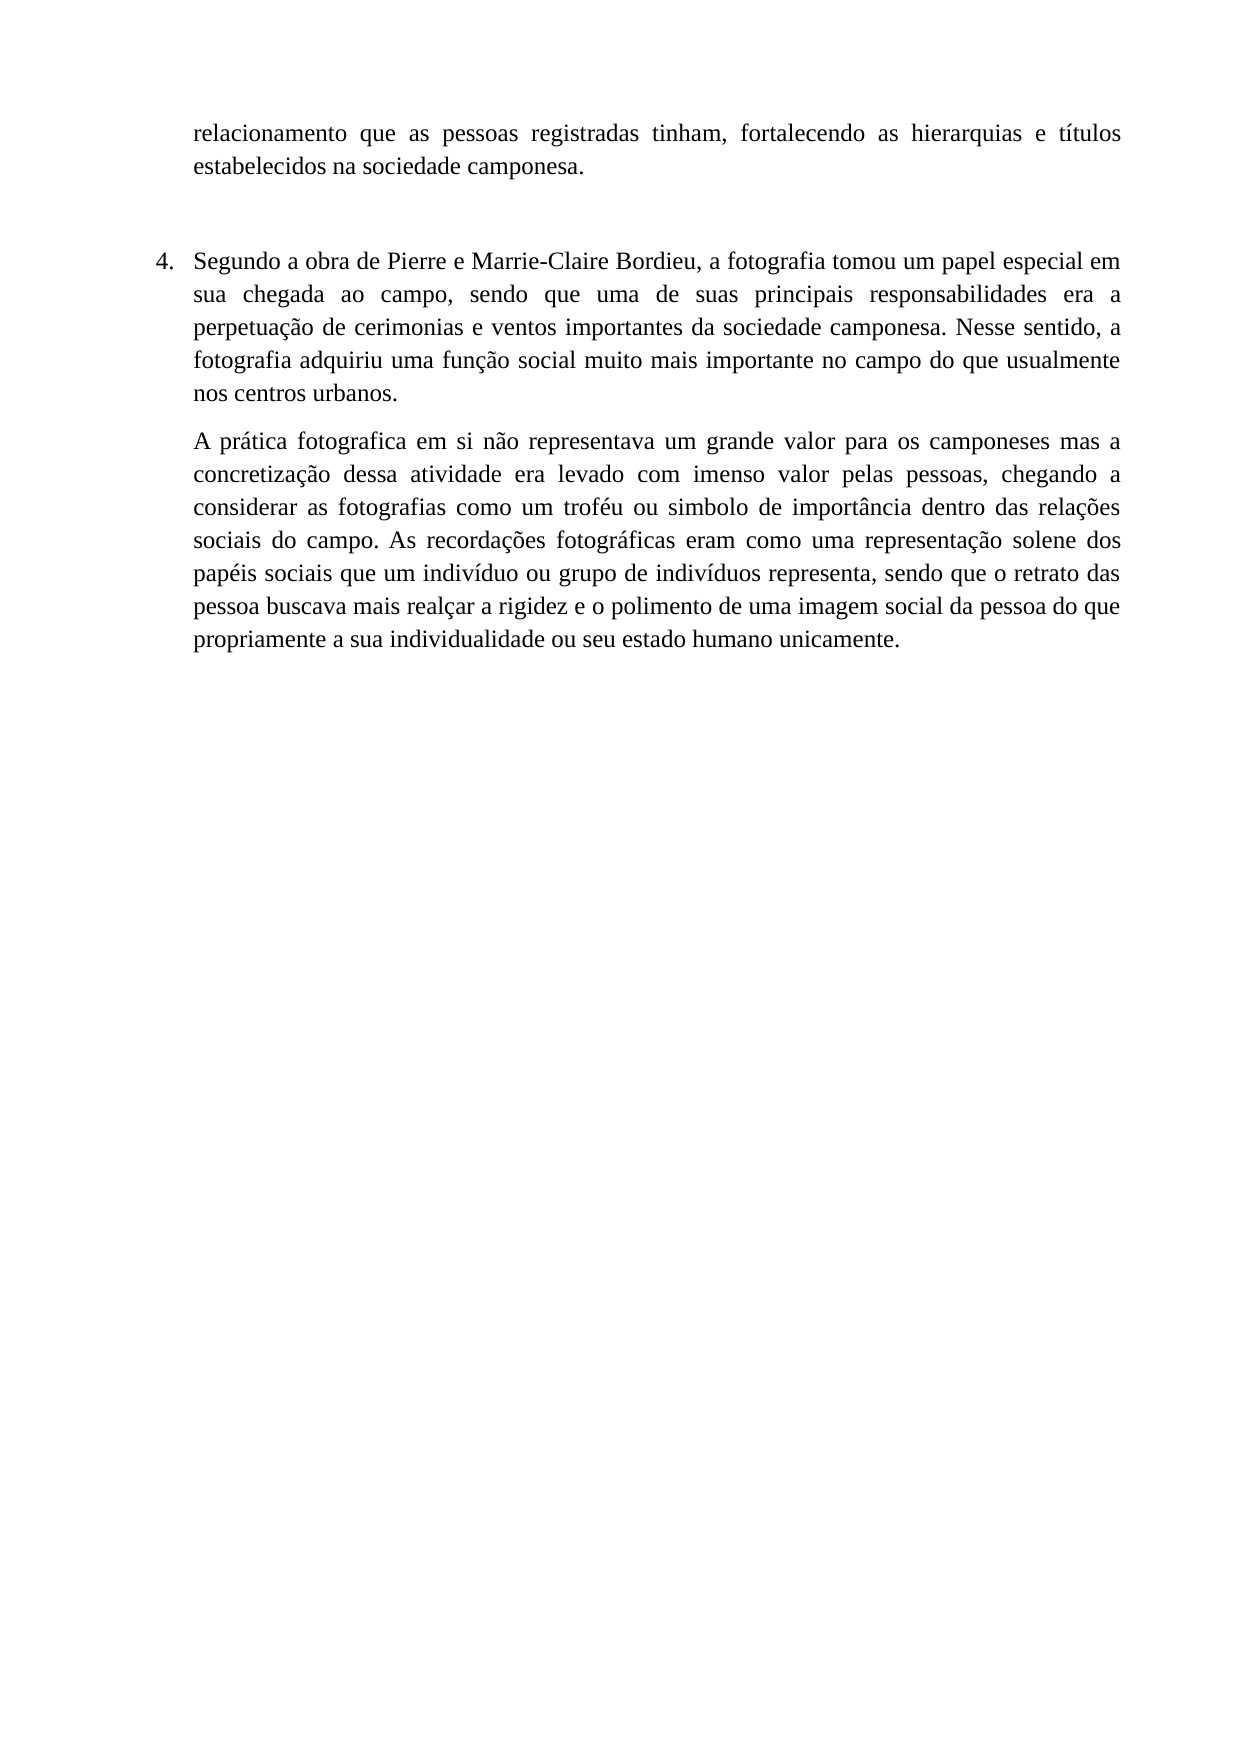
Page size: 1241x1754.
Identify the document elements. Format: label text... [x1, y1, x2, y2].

list A prática fotografica em si não representava um grande valor para os camponeses mas a concretização dessa atividade era levado com imenso valor pelas pessoas, chegando a considerar as fotografias como um troféu ou simbolo de importância dentro das relações sociais do campo. As recordações fotográficas eram como uma representação solene dos papéis sociais que um indivíduo ou grupo de indivíduos representa, sendo que o retrato das pessoa buscava mais realçar a rigidez e o polimento de uma imagem social da pessoa do que propriamente a sua individualidade ou seu estado humano unicamente. [156, 426, 1122, 653]
list relacionamento que as pessoas registradas tinham, fortalecendo as hierarquias e títulos estabelecidos na sociedade camponesa. [156, 118, 1122, 180]
list Segundo a obra de Pierre e Marrie-Claire Bordieu, a fotografia tomou um papel especial em sua chegada ao campo, sendo que uma de suas principais responsabilidades era a perpetuação de cerimonias e ventos importantes da sociedade camponesa. Nesse sentido, a fotografia adquiriu uma função social muito mais importante no campo do que usualmente nos centros urbanos. [156, 246, 1122, 407]
